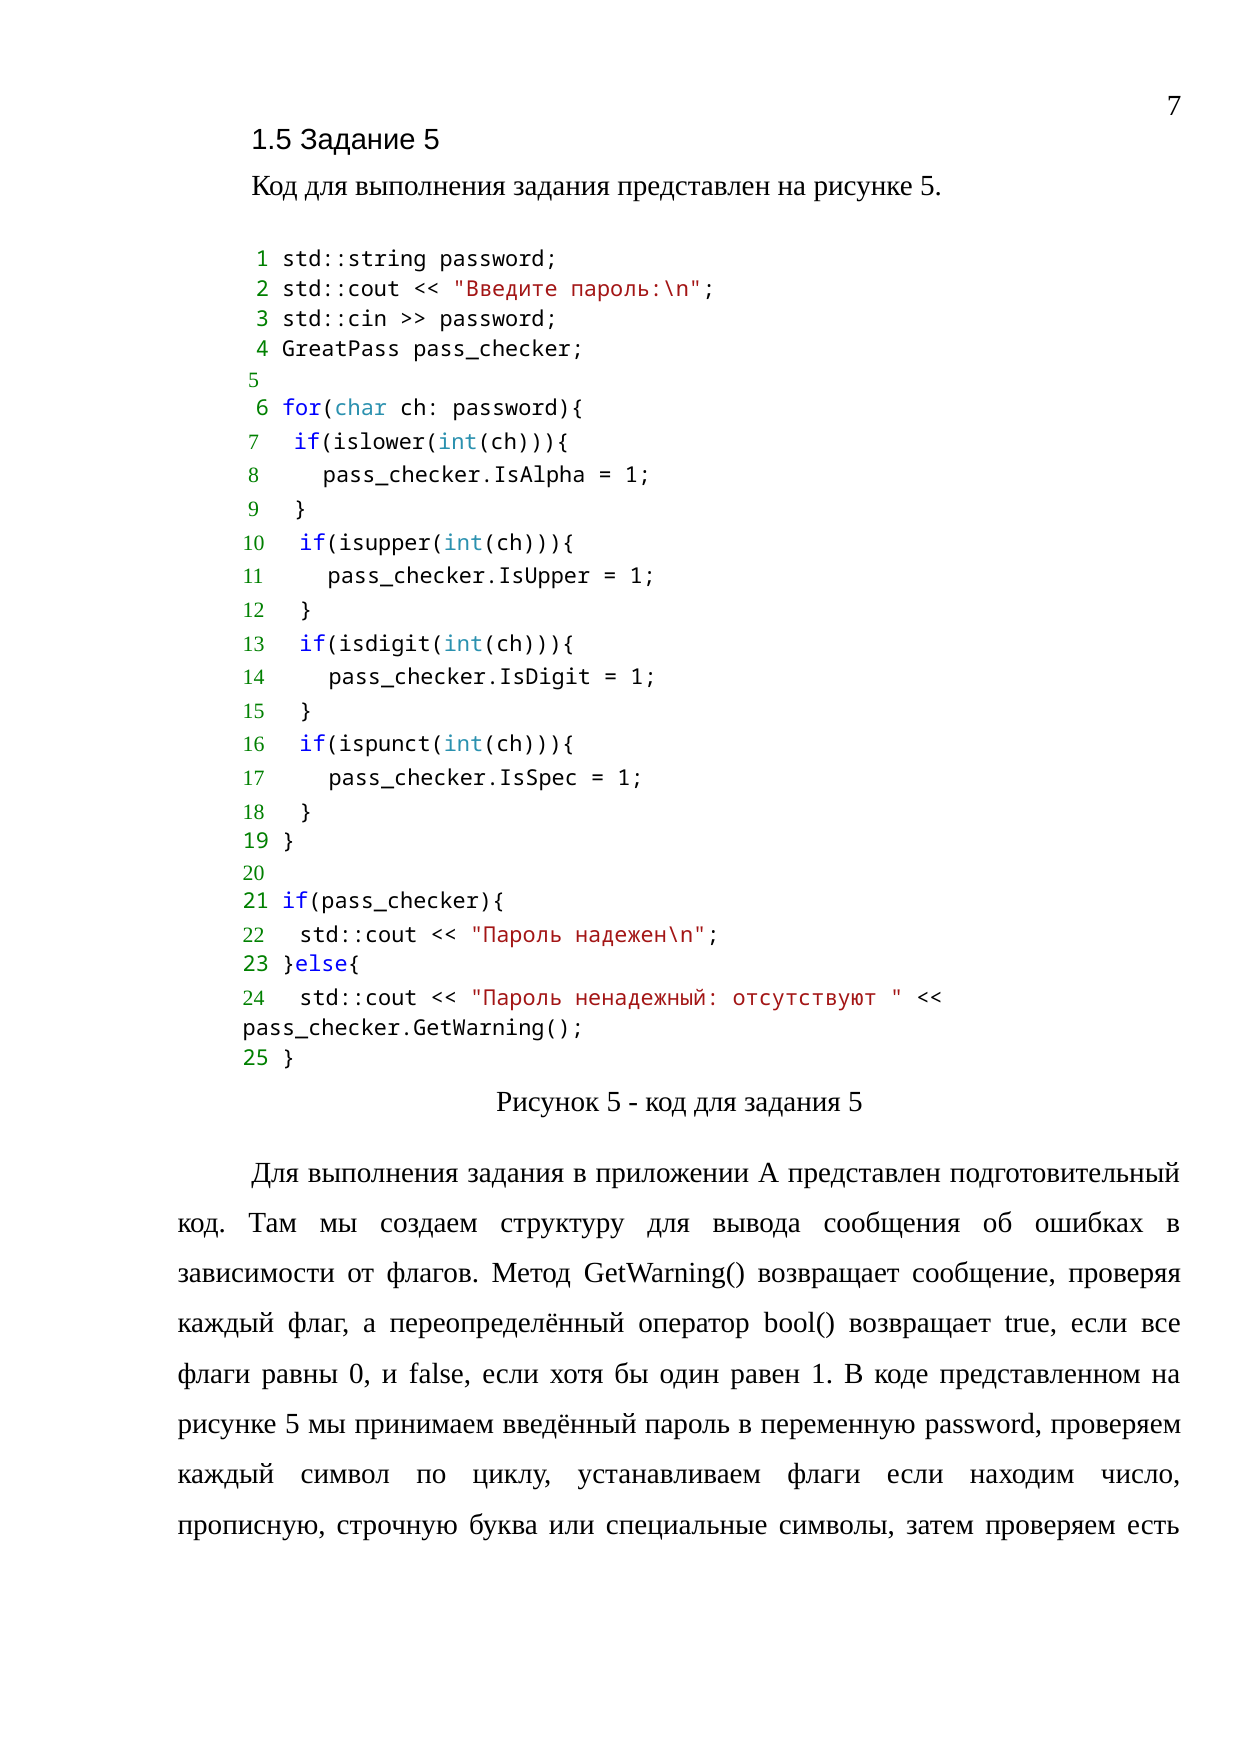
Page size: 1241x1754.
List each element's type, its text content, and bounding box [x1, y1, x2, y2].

text 12 } [242, 590, 1116, 624]
text Код для выполнения задания представлен на рисунке 5. [177, 168, 1181, 202]
text 21 if(pass_checker){ [242, 885, 1116, 915]
text 3 std::cin >> password; [242, 303, 1116, 332]
text 20 [242, 855, 1116, 885]
text 17 pass_checker.IsSpec = 1; [242, 758, 1116, 792]
text 6 for(char ch: password){ [242, 392, 1116, 422]
text 9 } [242, 489, 1116, 523]
text 23 }else{ [242, 948, 1116, 978]
text 24 std::cout << "Пароль ненадежный: отсутствуют " << pass_checker.GetWarning(); [242, 978, 1116, 1042]
text 5 [242, 362, 1116, 392]
text 16 if(ispunct(int(ch))){ [242, 724, 1116, 758]
text 11 pass_checker.IsUpper = 1; [242, 556, 1116, 590]
text 7 if(islower(int(ch))){ [242, 422, 1116, 455]
text 4 GreatPass pass_checker; [242, 332, 1116, 362]
text 13 if(isdigit(int(ch))){ [242, 624, 1116, 657]
text 19 } [242, 826, 1116, 855]
text 25 } [242, 1042, 1116, 1071]
text 8 pass_checker.IsAlpha = 1; [242, 455, 1116, 489]
text 14 pass_checker.IsDigit = 1; [242, 657, 1116, 691]
text Рисунок 5 - код для задания 5 [242, 1084, 1116, 1117]
text 1 std::string password; [242, 243, 1116, 273]
text 15 } [242, 691, 1116, 724]
text 18 } [242, 792, 1116, 826]
text 10 if(isupper(int(ch))){ [242, 523, 1116, 556]
subtitle Задание 5 [251, 122, 1181, 156]
text Для выполнения задания в приложении А представлен подготовительный код. Там мы создаем структуру для вывода сообщения об ошибках в зависимости от флагов. Метод GetWarning() возвращает сообщение, проверяя каждый флаг, а переопределённый оператор bool() возвращает true, если все флаги равны 0, и false, если хотя бы один равен 1. В коде представленном на рисунке 5 мы принимаем введённый пароль в переменную password, проверяем каждый символ по циклу, устанавливаем флаги если находим число, прописную, строчную буква или специальные символы, затем проверяем есть [177, 1155, 1181, 1540]
text 2 std::cout << "Введите пароль:\n"; [242, 273, 1116, 303]
text 22 std::cout << "Пароль надежен\n"; [242, 915, 1116, 948]
